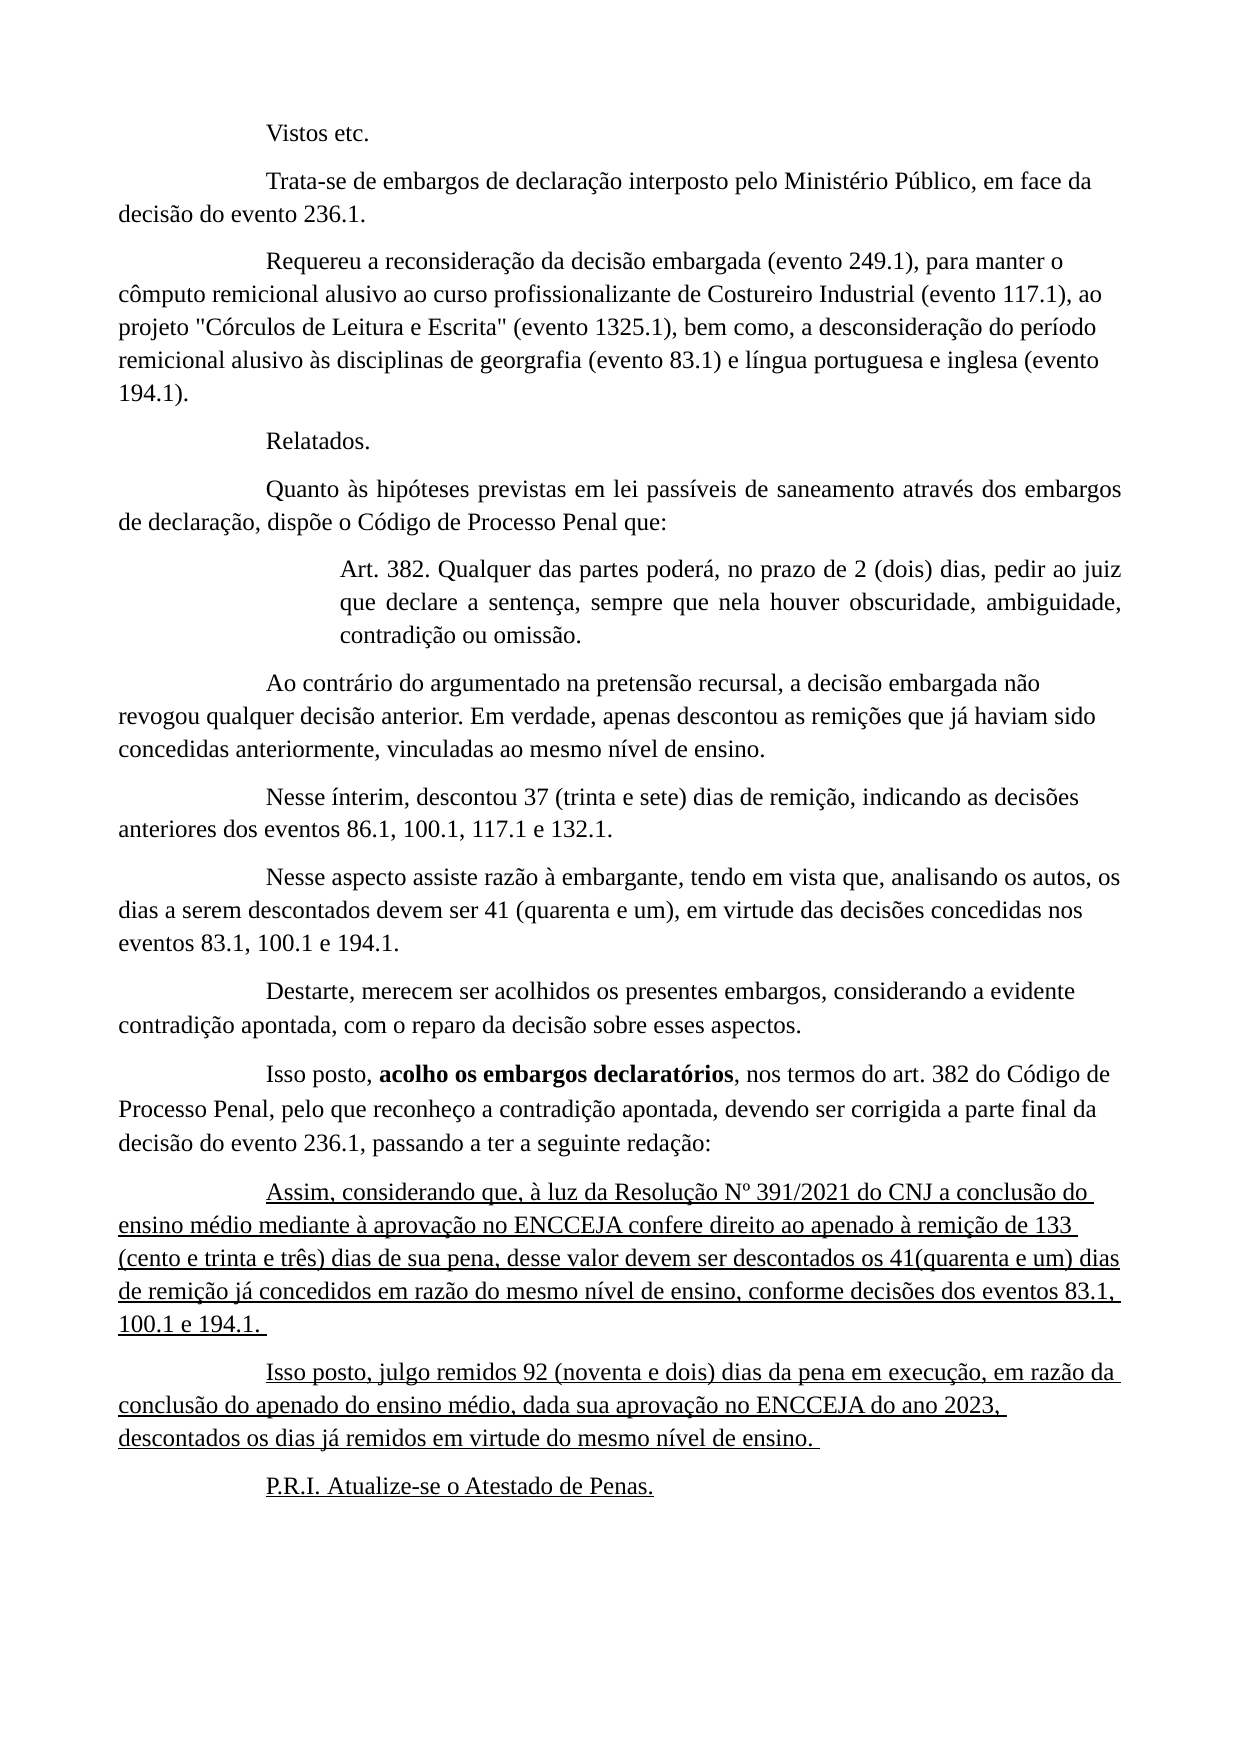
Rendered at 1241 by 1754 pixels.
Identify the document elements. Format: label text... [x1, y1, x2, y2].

text Nesse ínterim, descontou 37 (trinta e sete) dias de remição, indicando as decisões anteriores dos eventos 86.1, 100.1, 117.1 e 132.1. [118, 782, 1122, 843]
text Relatados. [118, 426, 1122, 455]
text Trata-se de embargos de declaração interposto pelo Ministério Público, em face da decisão do evento 236.1. [118, 166, 1122, 227]
text Quanto às hipóteses previstas em lei passíveis de saneamento através dos embargos de declaração, dispõe o Código de Processo Penal que: [118, 474, 1122, 535]
text P.R.I. Atualize-se o Atestado de Penas. [118, 1471, 1122, 1499]
text Isso posto, julgo remidos 92 (noventa e dois) dias da pena em execução, em razão da conclusão do apenado do ensino médio, dada sua aprovação no ENCCEJA do ano 2023, descontados os dias já remidos em virtude do mesmo nível de ensino. [118, 1357, 1122, 1452]
text Requereu a reconsideração da decisão embargada (evento 249.1), para manter o cômputo remicional alusivo ao curso profissionalizante de Costureiro Industrial (evento 117.1), ao projeto "Córculos de Leitura e Escrita" (evento 1325.1), bem como, a desconsideração do período remicional alusivo às disciplinas de georgrafia (evento 83.1) e língua portuguesa e inglesa (evento 194.1). [118, 246, 1122, 407]
text Vistos etc. [118, 118, 1122, 147]
text Nesse aspecto assiste razão à embargante, tendo em vista que, analisando os autos, os dias a serem descontados devem ser 41 (quarenta e um), em virtude das decisões concedidas nos eventos 83.1, 100.1 e 194.1. [118, 862, 1122, 957]
text Ao contrário do argumentado na pretensão recursal, a decisão embargada não revogou qualquer decisão anterior. Em verdade, apenas descontou as remições que já haviam sido concedidas anteriormente, vinculadas ao mesmo nível de ensino. [118, 668, 1122, 763]
text Isso posto, acolho os embargos declaratórios, nos termos do art. 382 do Código de Processo Penal, pelo que reconheço a contradição apontada, devendo ser corrigida a parte final da decisão do evento 236.1, passando a ter a seguinte redação: [118, 1059, 1122, 1157]
text Destarte, merecem ser acolhidos os presentes embargos, considerando a evidente contradição apontada, com o reparo da decisão sobre esses aspectos. [118, 976, 1122, 1039]
text Assim, considerando que, à luz da Resolução Nº 391/2021 do CNJ a conclusão do ensino médio mediante à aprovação no ENCCEJA confere direito ao apenado à remição de 133 (cento e trinta e três) dias de sua pena, desse valor devem ser descontados os 41(quarenta e um) dias de remição já concedidos em razão do mesmo nível de ensino, conforme decisões dos eventos 83.1, 100.1 e 194.1. [118, 1177, 1122, 1338]
text Art. 382. Qualquer das partes poderá, no prazo de 2 (dois) dias, pedir ao juiz que declare a sentença, sempre que nela houver obscuridade, ambiguidade, contradição ou omissão. [339, 554, 1122, 649]
